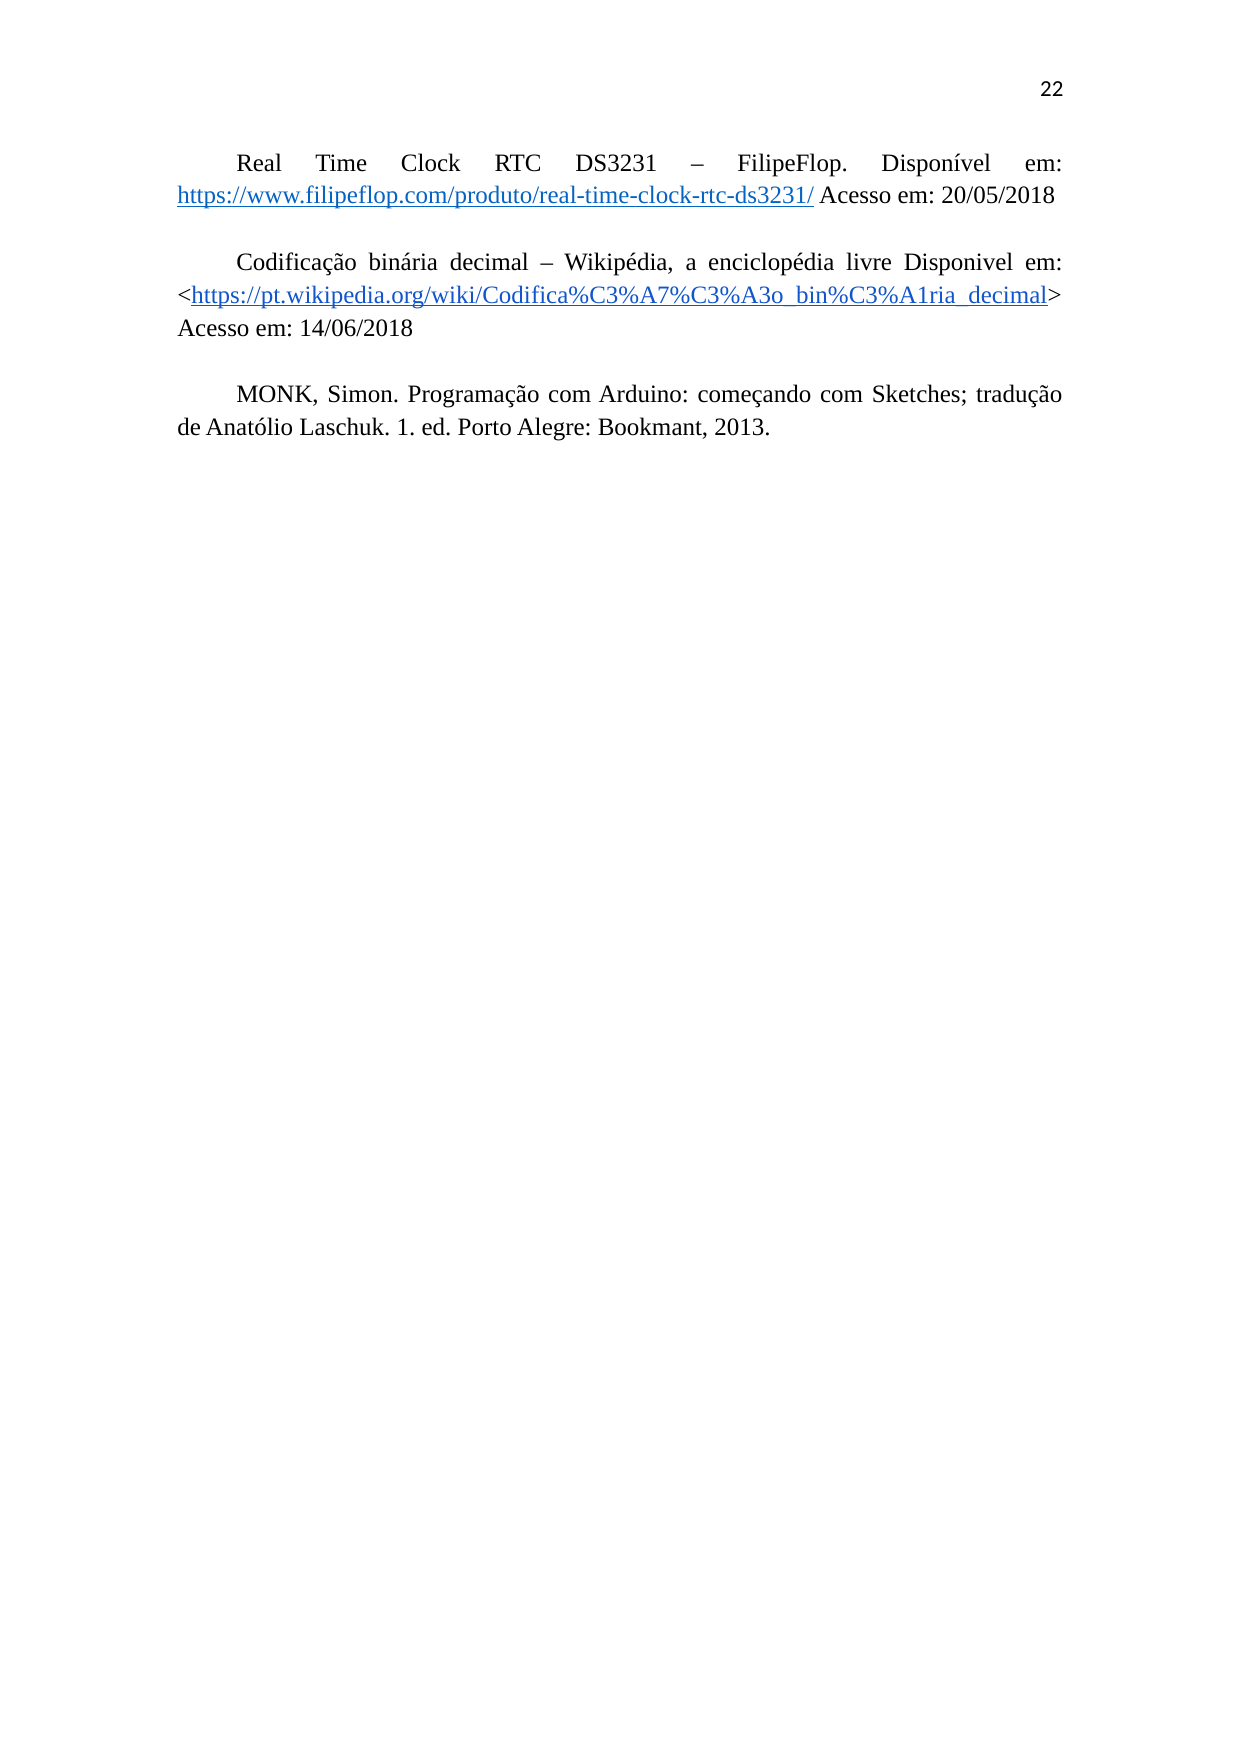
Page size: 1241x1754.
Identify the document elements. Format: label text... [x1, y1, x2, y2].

text Real Time Clock RTC DS3231 – FilipeFlop. Disponível em: https://www.filipeflop.com/produto/real-time-clock-rtc-ds3231/ Acesso em: 20/05/2018 [177, 148, 1063, 209]
text MONK, Simon. Programação com Arduino: começando com Sketches; tradução de Anatólio Laschuk. 1. ed. Porto Alegre: Bookmant, 2013. [177, 379, 1063, 441]
text Codificação binária decimal – Wikipédia, a enciclopédia livre Disponivel em: <https://pt.wikipedia.org/wiki/Codifica%C3%A7%C3%A3o_bin%C3%A1ria_decimal> Acesso em: 14/06/2018 [177, 247, 1063, 341]
